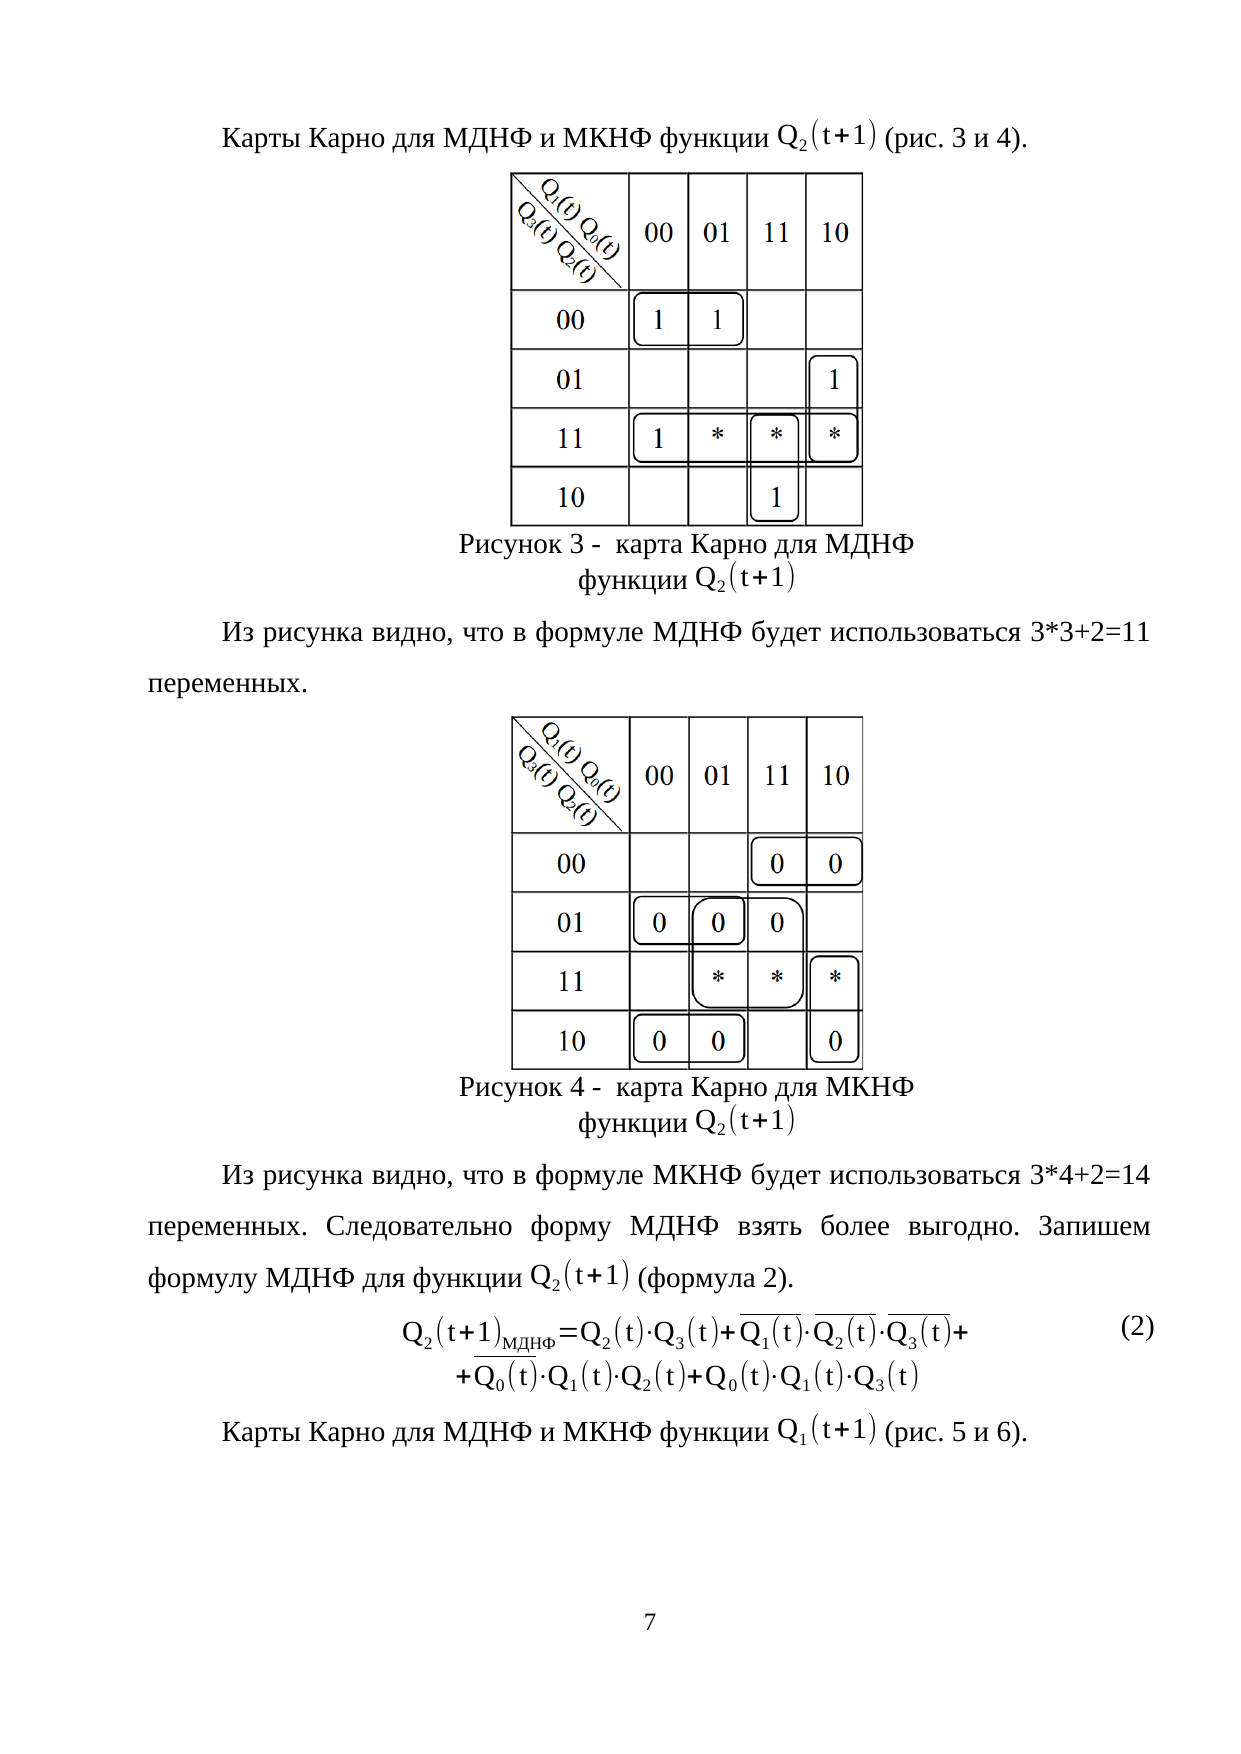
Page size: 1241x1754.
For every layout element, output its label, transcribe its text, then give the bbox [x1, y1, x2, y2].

text Карты Карно для МДНФ и МКНФ функции (рис. 3 и 4). [148, 118, 1152, 155]
text Рисунок 3 - карта Карно для МДНФ функции [411, 172, 962, 597]
text Из рисунка видно, что в формуле МКНФ будет использоваться 3*4+2=14 переменных. Следовательно форму МДНФ взять более выгодно. Запишем формулу МДНФ для функции (формула 2). [148, 1157, 1152, 1295]
text Карты Карно для МДНФ и МКНФ функции (рис. 5 и 6). [148, 1412, 1152, 1449]
text Рисунок 4 - карта Карно для МКНФ функции [411, 715, 962, 1140]
picture [510, 715, 864, 1070]
text Из рисунка видно, что в формуле МДНФ будет использоваться 3*3+2=11 переменных. [148, 614, 1152, 698]
picture [510, 172, 864, 527]
